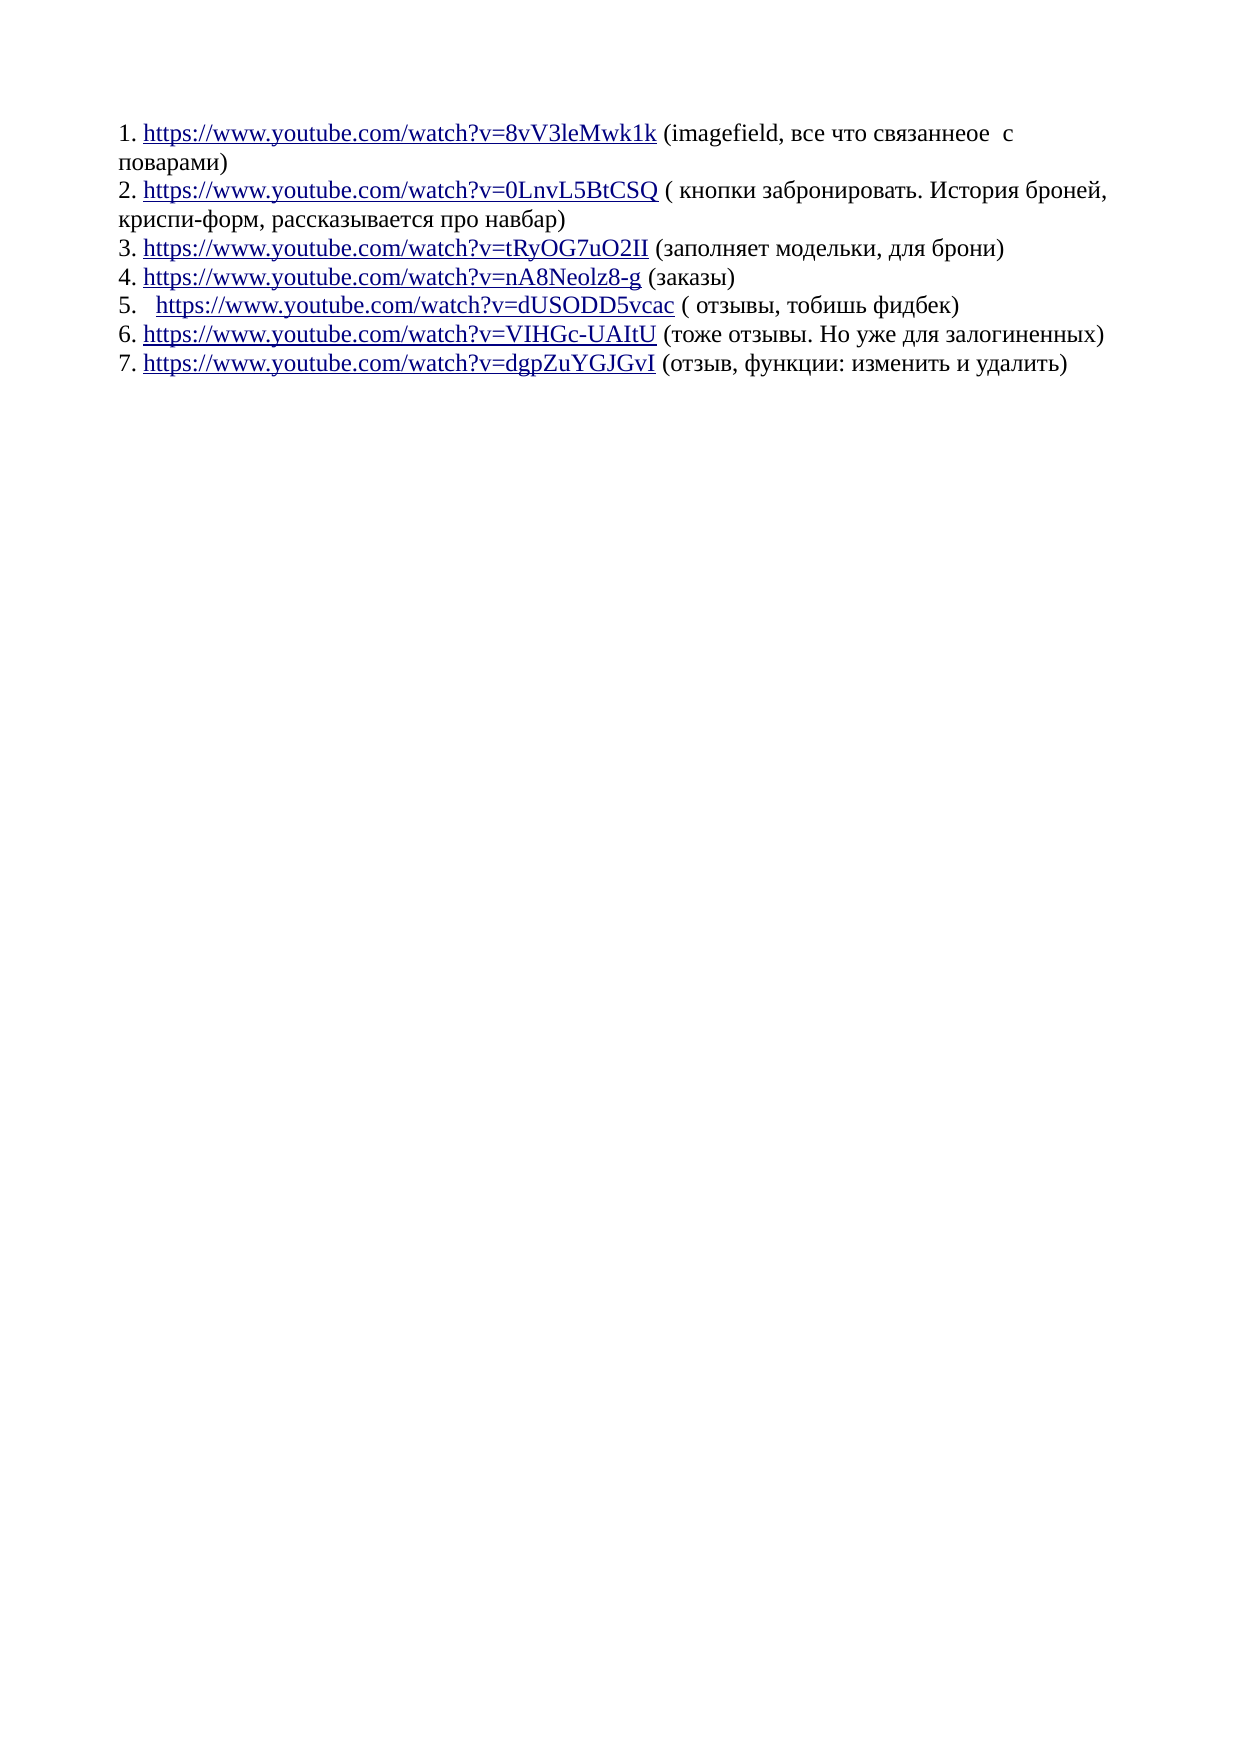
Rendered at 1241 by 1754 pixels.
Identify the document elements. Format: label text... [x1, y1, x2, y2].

text 6. https://www.youtube.com/watch?v=VIHGc-UAItU (тоже отзывы. Но уже для залогиненных) [118, 319, 1122, 348]
text 7. https://www.youtube.com/watch?v=dgpZuYGJGvI (отзыв, функции: изменить и удалить) [118, 348, 1122, 377]
text 2. https://www.youtube.com/watch?v=0LnvL5BtCSQ ( кнопки забронировать. История броней, криспи-форм, рассказывается про навбар) [118, 176, 1122, 233]
text 5. https://www.youtube.com/watch?v=dUSODD5vcac ( отзывы, тобишь фидбек) [118, 291, 1122, 319]
text 1. https://www.youtube.com/watch?v=8vV3leMwk1k (imagefield, все что связаннеое с поварами) [118, 118, 1122, 176]
text 4. https://www.youtube.com/watch?v=nA8Neolz8-g (заказы) [118, 262, 1122, 291]
text 3. https://www.youtube.com/watch?v=tRyOG7uO2II (заполняет модельки, для брони) [118, 233, 1122, 262]
